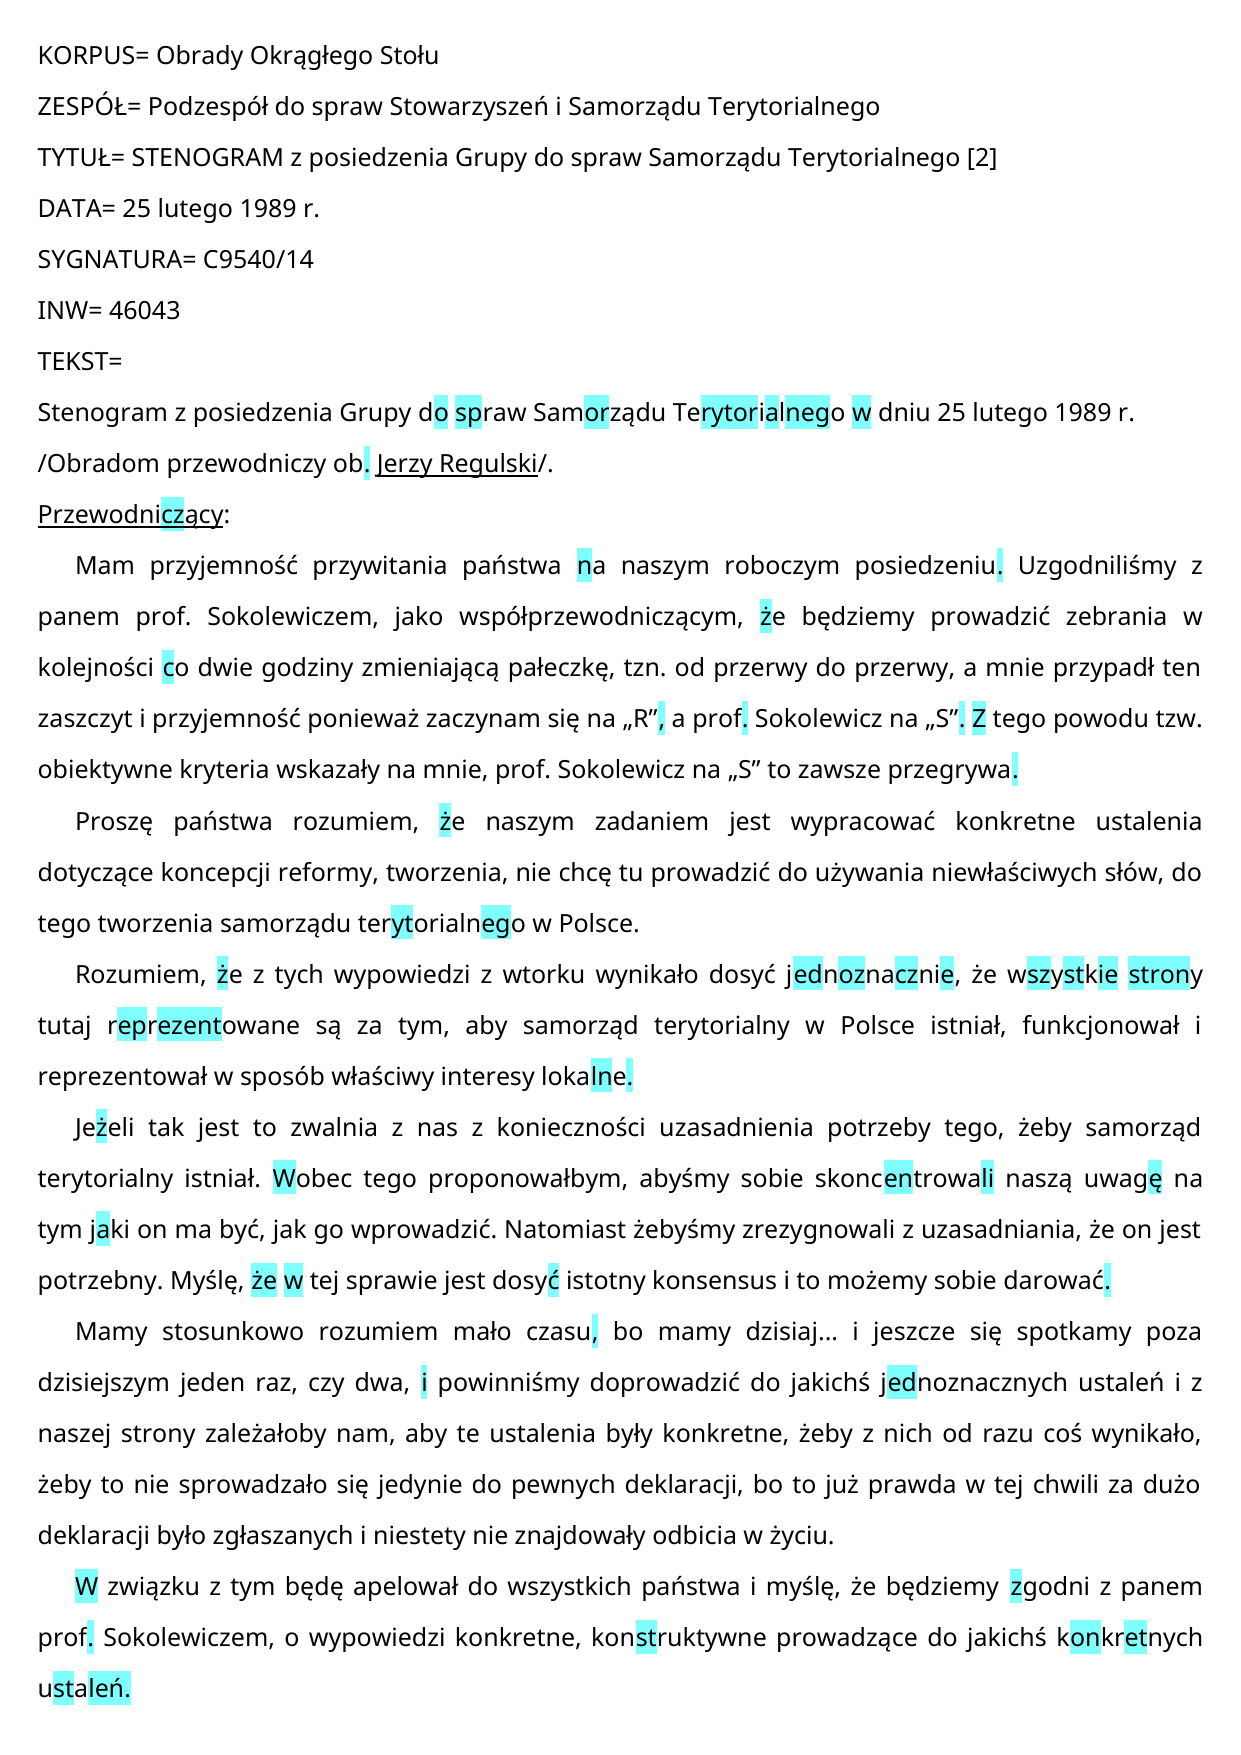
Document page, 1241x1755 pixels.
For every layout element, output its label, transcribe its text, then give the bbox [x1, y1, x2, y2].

text INW= 46043 [37, 293, 1203, 327]
text Rozumiem, że z tych wypowiedzi z wtorku wynikało dosyć jednoznacznie, że wszystkie strony tutaj reprezentowane są za tym, aby samorząd terytorialny w Polsce istniał, funkcjonował i reprezentował w sposób właściwy interesy lokalne. [37, 956, 1203, 1092]
text KORPUS= Obrady Okrągłego Stołu [37, 37, 1203, 72]
text Mamy stosunkowo rozumiem mało czasu, bo mamy dzisiaj... i jeszcze się spotkamy poza dzisiejszym jeden raz, czy dwa, i powinniśmy doprowadzić do jakichś jednoznacznych ustaleń i z naszej strony zależałoby nam, aby te ustalenia były konkretne, żeby z nich od razu coś wynikało, żeby to nie sprowadzało się jedynie do pewnych deklaracji, bo to już prawda w tej chwili za dużo deklaracji było zgłaszanych i niestety nie znajdowały odbicia w życiu. [37, 1313, 1203, 1552]
text TEKST= [37, 344, 1203, 378]
text SYGNATURA= C9540/14 [37, 242, 1203, 276]
text ZESPÓŁ= Podzespół do spraw Stowarzyszeń i Samorządu Terytorialnego [37, 88, 1203, 123]
text TYTUŁ= STENOGRAM z posiedzenia Grupy do spraw Samorządu Terytorialnego [2] [37, 139, 1203, 174]
text Stenogram z posiedzenia Grupy do spraw Samorządu Terytorialnego w dniu 25 lutego 1989 r. [37, 395, 1203, 429]
text Mam przyjemność przywitania państwa na naszym roboczym posiedzeniu. Uzgodniliśmy z panem prof. Sokolewiczem, jako współprzewodniczącym, że będziemy prowadzić zebrania w kolejności co dwie godziny zmieniającą pałeczkę, tzn. od przerwy do przerwy, a mnie przypadł ten zaszczyt i przyjemność ponieważ zaczynam się na „R”, a prof. Sokolewicz na „S”. Z tego powodu tzw. obiektywne kryteria wskazały na mnie, prof. Sokolewicz na „S” to zawsze przegrywa. [37, 548, 1203, 786]
text Przewodniczący: [37, 497, 1203, 531]
text Proszę państwa rozumiem, że naszym zadaniem jest wypracować konkretne ustalenia dotyczące koncepcji reformy, tworzenia, nie chcę tu prowadzić do używania niewłaściwych słów, do tego tworzenia samorządu terytorialnego w Polsce. [37, 803, 1203, 939]
text Jeżeli tak jest to zwalnia z nas z konieczności uzasadnienia potrzeby tego, żeby samorząd terytorialny istniał. Wobec tego proponowałbym, abyśmy sobie skoncentrowali naszą uwagę na tym jaki on ma być, jak go wprowadzić. Natomiast żebyśmy zrezygnowali z uzasadniania, że on jest potrzebny. Myślę, że w tej sprawie jest dosyć istotny konsensus i to możemy sobie darować. [37, 1109, 1203, 1297]
text W związku z tym będę apelował do wszystkich państwa i myślę, że będziemy zgodni z panem prof. Sokolewiczem, o wypowiedzi konkretne, konstruktywne prowadzące do jakichś konkretnych ustaleń. [37, 1569, 1203, 1705]
text /Obradom przewodniczy ob. Jerzy Regulski/. [37, 446, 1203, 480]
text DATA= 25 lutego 1989 r. [37, 191, 1203, 225]
